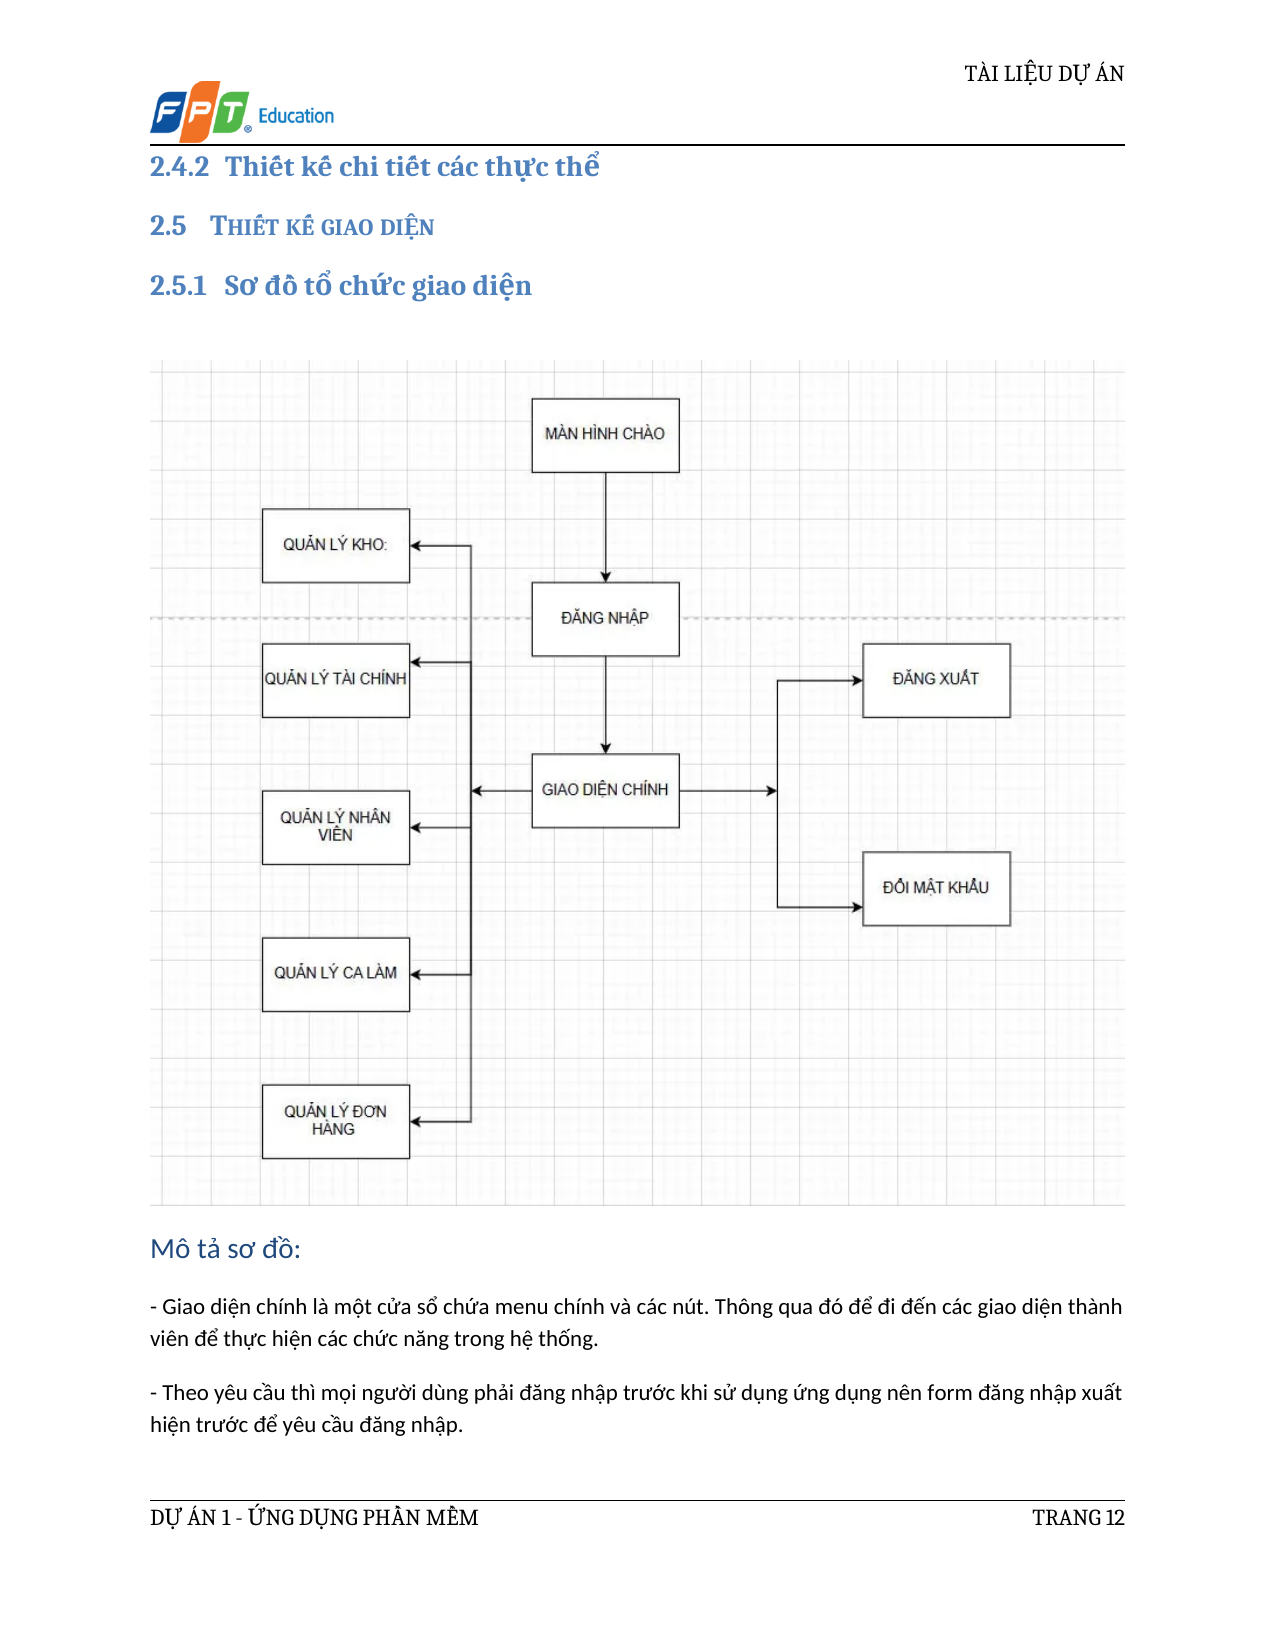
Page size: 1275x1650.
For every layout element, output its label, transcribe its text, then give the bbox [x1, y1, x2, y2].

text - Theo yêu cầu thì mọi người dùng phải đăng nhập trước khi sử dụng ứng dụng nên form đăng nhập xuất hiện trước để yêu cầu đăng nhập. [150, 1378, 1125, 1438]
text Mô tả sơ đồ: [150, 1231, 1125, 1266]
subtitle Thiết kế giao diện [150, 209, 1125, 243]
text - Giao diện chính là một cửa sổ chứa menu chính và các nút. Thông qua đó để đi đến các giao diện thành viên để thực hiện các chức năng trong hệ thống. [150, 1292, 1125, 1353]
subtitle Sơ đồ tổ chức giao diện [150, 269, 1125, 302]
subtitle Thiết kế chi tiết các thực thể [150, 150, 1125, 183]
